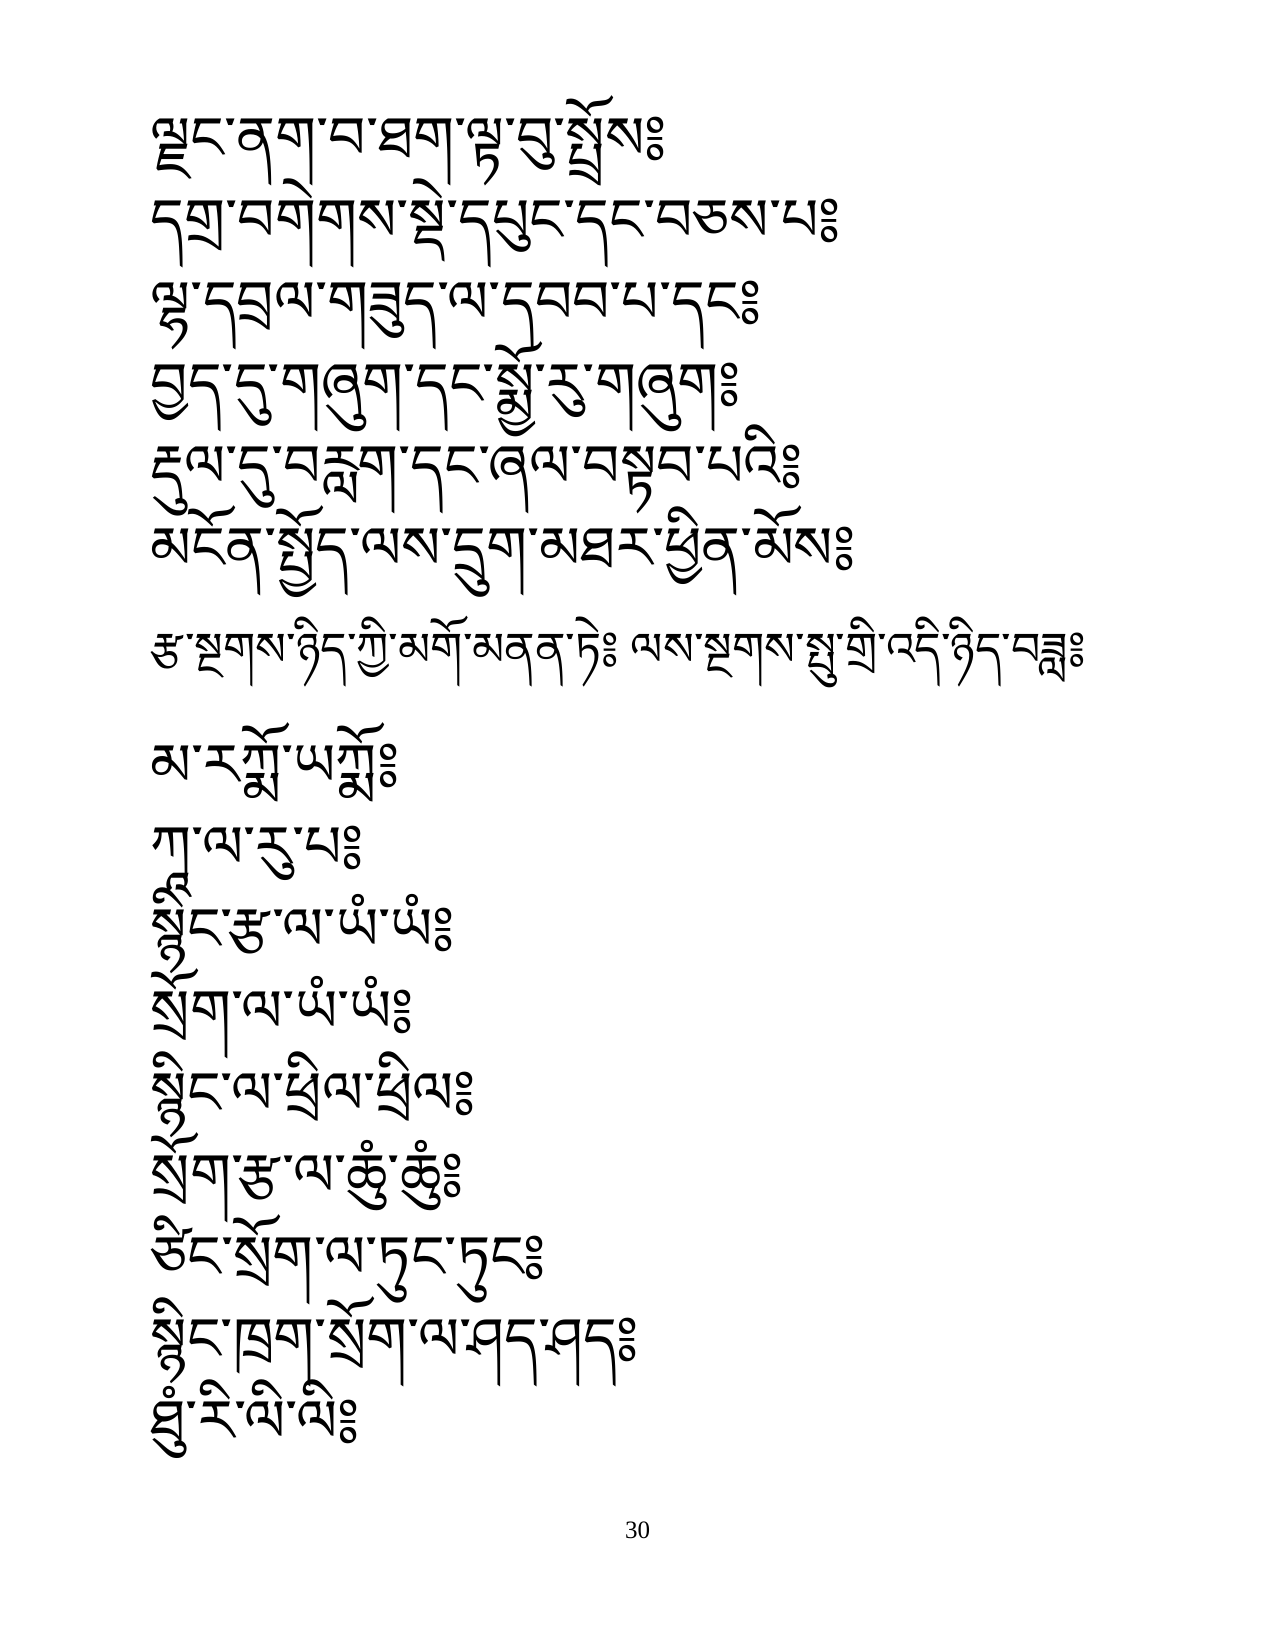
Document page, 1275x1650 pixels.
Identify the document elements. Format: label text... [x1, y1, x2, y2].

text བྱད་དུ་གཞུག་དང་སྨྱོ་རུ་གཞུག༔ [151, 352, 1169, 428]
text ལྗང་ནག་བ་ཐག་ལྟ་བུ་སྤྲོས༔ [151, 106, 1169, 182]
text སྲོག་ལ་ཡཾ་ཡཾ༔ [151, 979, 1169, 1055]
text རྡུལ་དུ་བརླག་དང་ཞལ་བསྟབ་པའི༔ [151, 434, 1169, 510]
text སྙིང་རྩ་ལ་ཡཾ་ཡཾ༔ [151, 897, 1169, 973]
text ཀཱ་ལ་རུ་པ༔ [151, 815, 1169, 891]
text ཙིང་སྲོག་ལ་ཏུང་ཏུང༔ [151, 1225, 1169, 1301]
text མངོན་སྤྱོད་ལས་དྲུག་མཐར་ཕྱིན་མོས༔ [151, 516, 1169, 592]
text ལྷ་དབྲལ་གཟུད་ལ་དབབ་པ་དང༔ [151, 270, 1169, 346]
text མ་རཀྨོ་ཡཀྨོ༔ [151, 733, 1169, 809]
text སྙིང་ལ་ཕྲིལ་ཕྲིལ༔ [151, 1061, 1169, 1137]
text སྙིང་ཁྲག་སྲོག་ལ་ཤད་ཤད༔ [151, 1307, 1169, 1383]
text རྩ་སྔགས་ཉིད་ཀྱི་མགོ་མནན་ཏེ༔ ལས་སྔགས་སྤུ་གྲི་འདི་ཉིད་བཟླ༔ [151, 598, 1169, 727]
text ཐུཾ་རི་ལི་ལི༔ [151, 1389, 1169, 1465]
text སྲོག་རྩ་ལ་ཆུཾ་ཆུཾ༔ [151, 1143, 1169, 1219]
text དགྲ་བགེགས་སྡེ་དཔུང་དང་བཅས་པ༔ [151, 188, 1169, 264]
